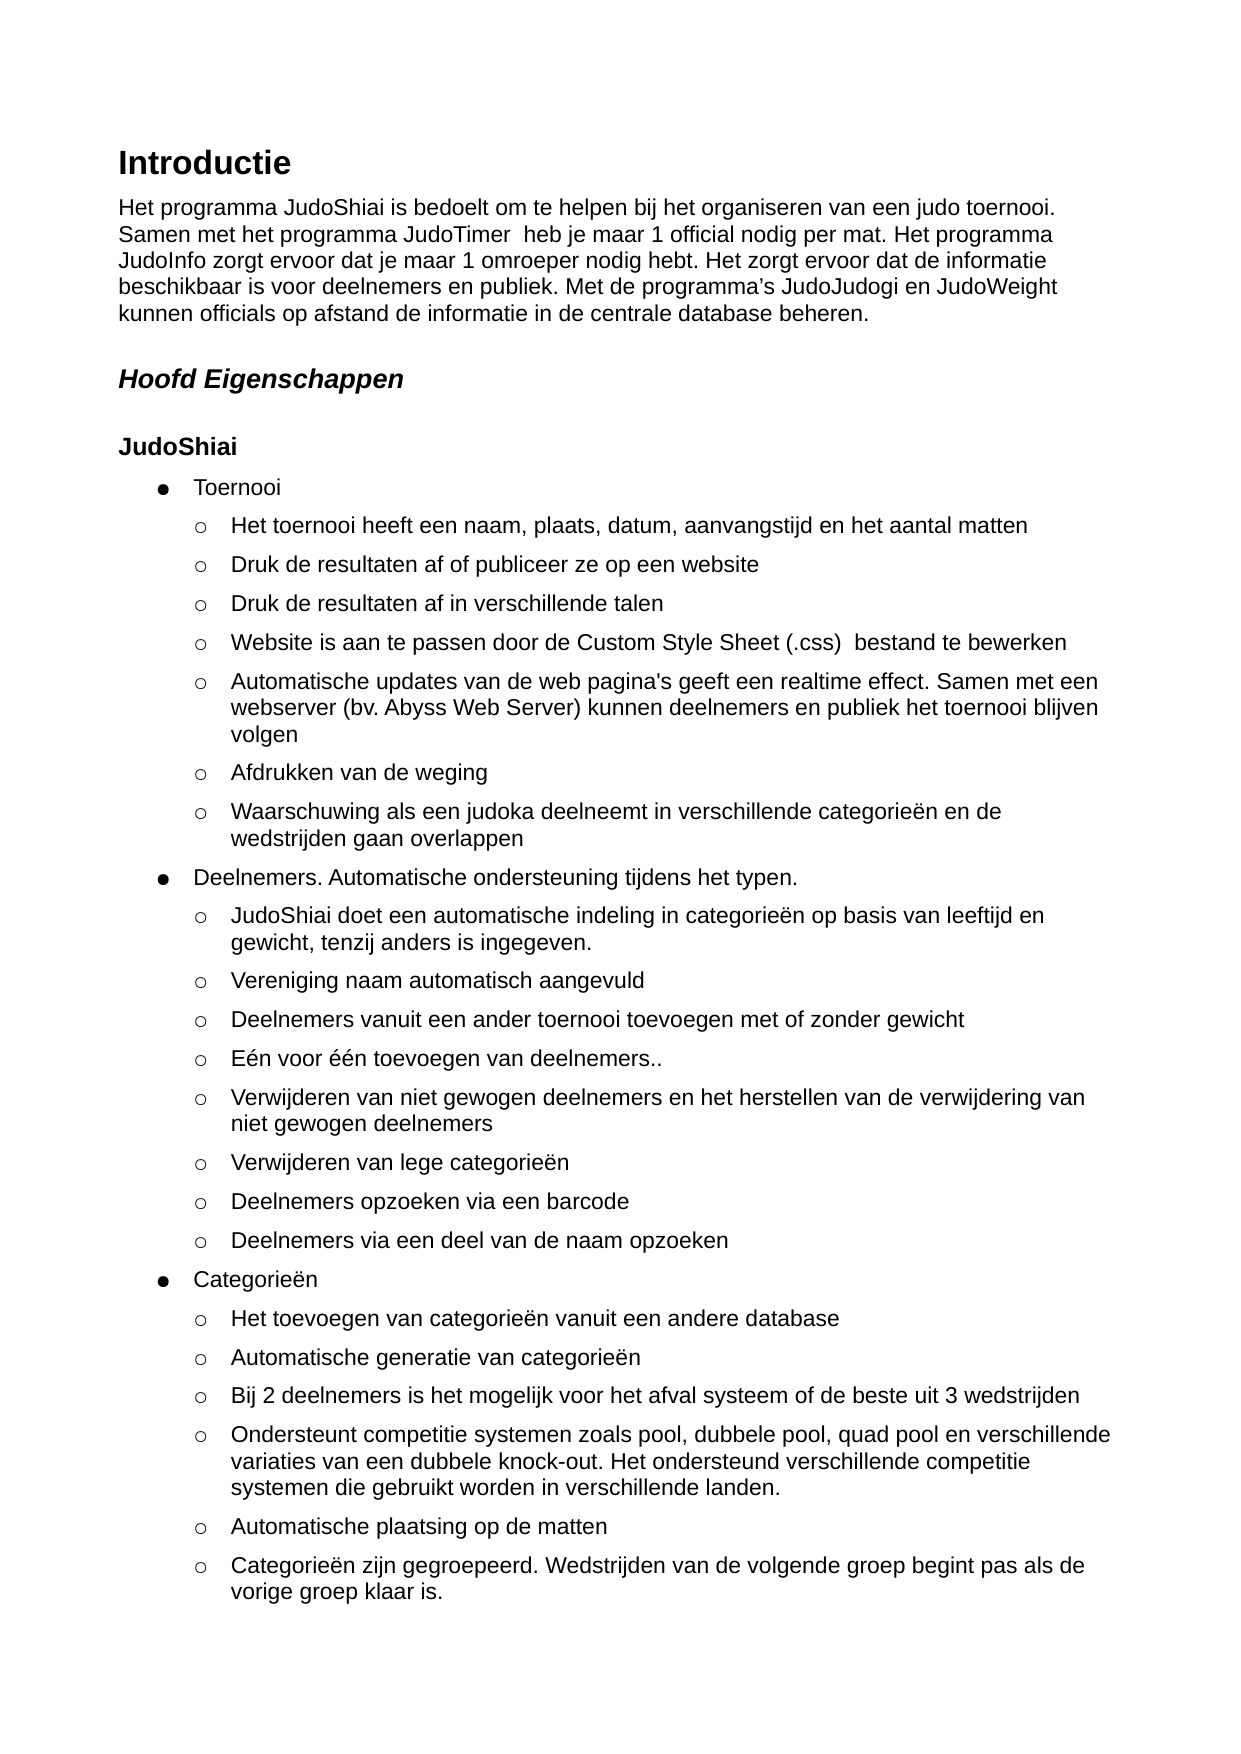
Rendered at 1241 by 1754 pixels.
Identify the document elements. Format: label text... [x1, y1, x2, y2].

list Toernooi [156, 473, 1122, 500]
list Druk de resultaten af in verschillende talen [193, 590, 1122, 616]
list Verwijderen van niet gewogen deelnemers en het herstellen van de verwijdering van niet gewogen deelnemers [193, 1084, 1122, 1137]
list Deelnemers vanuit een ander toernooi toevoegen met of zonder gewicht [193, 1006, 1122, 1033]
list Het toernooi heeft een naam, plaats, datum, aanvangstijd en het aantal matten [193, 512, 1122, 539]
list Categorieën zijn gegroepeerd. Wedstrijden van de volgende groep begint pas als de vorige groep klaar is. [193, 1552, 1122, 1604]
text Het programma JudoShiai is bedoelt om te helpen bij het organiseren van een judo toernooi. Samen met het programma JudoTimer heb je maar 1 official nodig per mat. Het programma JudoInfo zorgt ervoor dat je maar 1 omroeper nodig hebt. Het zorgt ervoor dat de informatie beschikbaar is voor deelnemers en publiek. Met de programma’s JudoJudogi en JudoWeight kunnen officials op afstand de informatie in de centrale database beheren. [118, 194, 1122, 326]
subtitle Introductie [118, 143, 1122, 182]
list Eén voor één toevoegen van deelnemers.. [193, 1045, 1122, 1072]
list Automatische plaatsing op de matten [193, 1513, 1122, 1539]
list Afdrukken van de weging [193, 759, 1122, 786]
list Vereniging naam automatisch aangevuld [193, 967, 1122, 994]
list Website is aan te passen door de Custom Style Sheet (.css) bestand te bewerken [193, 629, 1122, 655]
list Deelnemers. Automatische ondersteuning tijdens het typen. [156, 863, 1122, 890]
list Deelnemers opzoeken via een barcode [193, 1188, 1122, 1214]
list Het toevoegen van categorieën vanuit een andere database [193, 1305, 1122, 1331]
list Automatische generatie van categorieën [193, 1343, 1122, 1370]
list Bij 2 deelnemers is het mogelijk voor het afval systeem of de beste uit 3 wedstrijden [193, 1382, 1122, 1409]
list Verwijderen van lege categorieën [193, 1149, 1122, 1176]
list Deelnemers via een deel van de naam opzoeken [193, 1227, 1122, 1253]
list Druk de resultaten af of publiceer ze op een website [193, 551, 1122, 578]
subtitle JudoShiai [118, 432, 1122, 461]
subtitle Hoofd Eigenschappen [118, 363, 1122, 395]
list Ondersteunt competitie systemen zoals pool, dubbele pool, quad pool en verschillende variaties van een dubbele knock-out. Het ondersteund verschillende competitie systemen die gebruikt worden in verschillende landen. [193, 1421, 1122, 1500]
list Categorieën [156, 1266, 1122, 1292]
list Automatische updates van de web pagina's geeft een realtime effect. Samen met een webserver (bv. Abyss Web Server) kunnen deelnemers en publiek het toernooi blijven volgen [193, 668, 1122, 747]
list JudoShiai doet een automatische indeling in categorieën op basis van leeftijd en gewicht, tenzij anders is ingegeven. [193, 902, 1122, 955]
list Waarschuwing als een judoka deelneemt in verschillende categorieën en de wedstrijden gaan overlappen [193, 798, 1122, 851]
